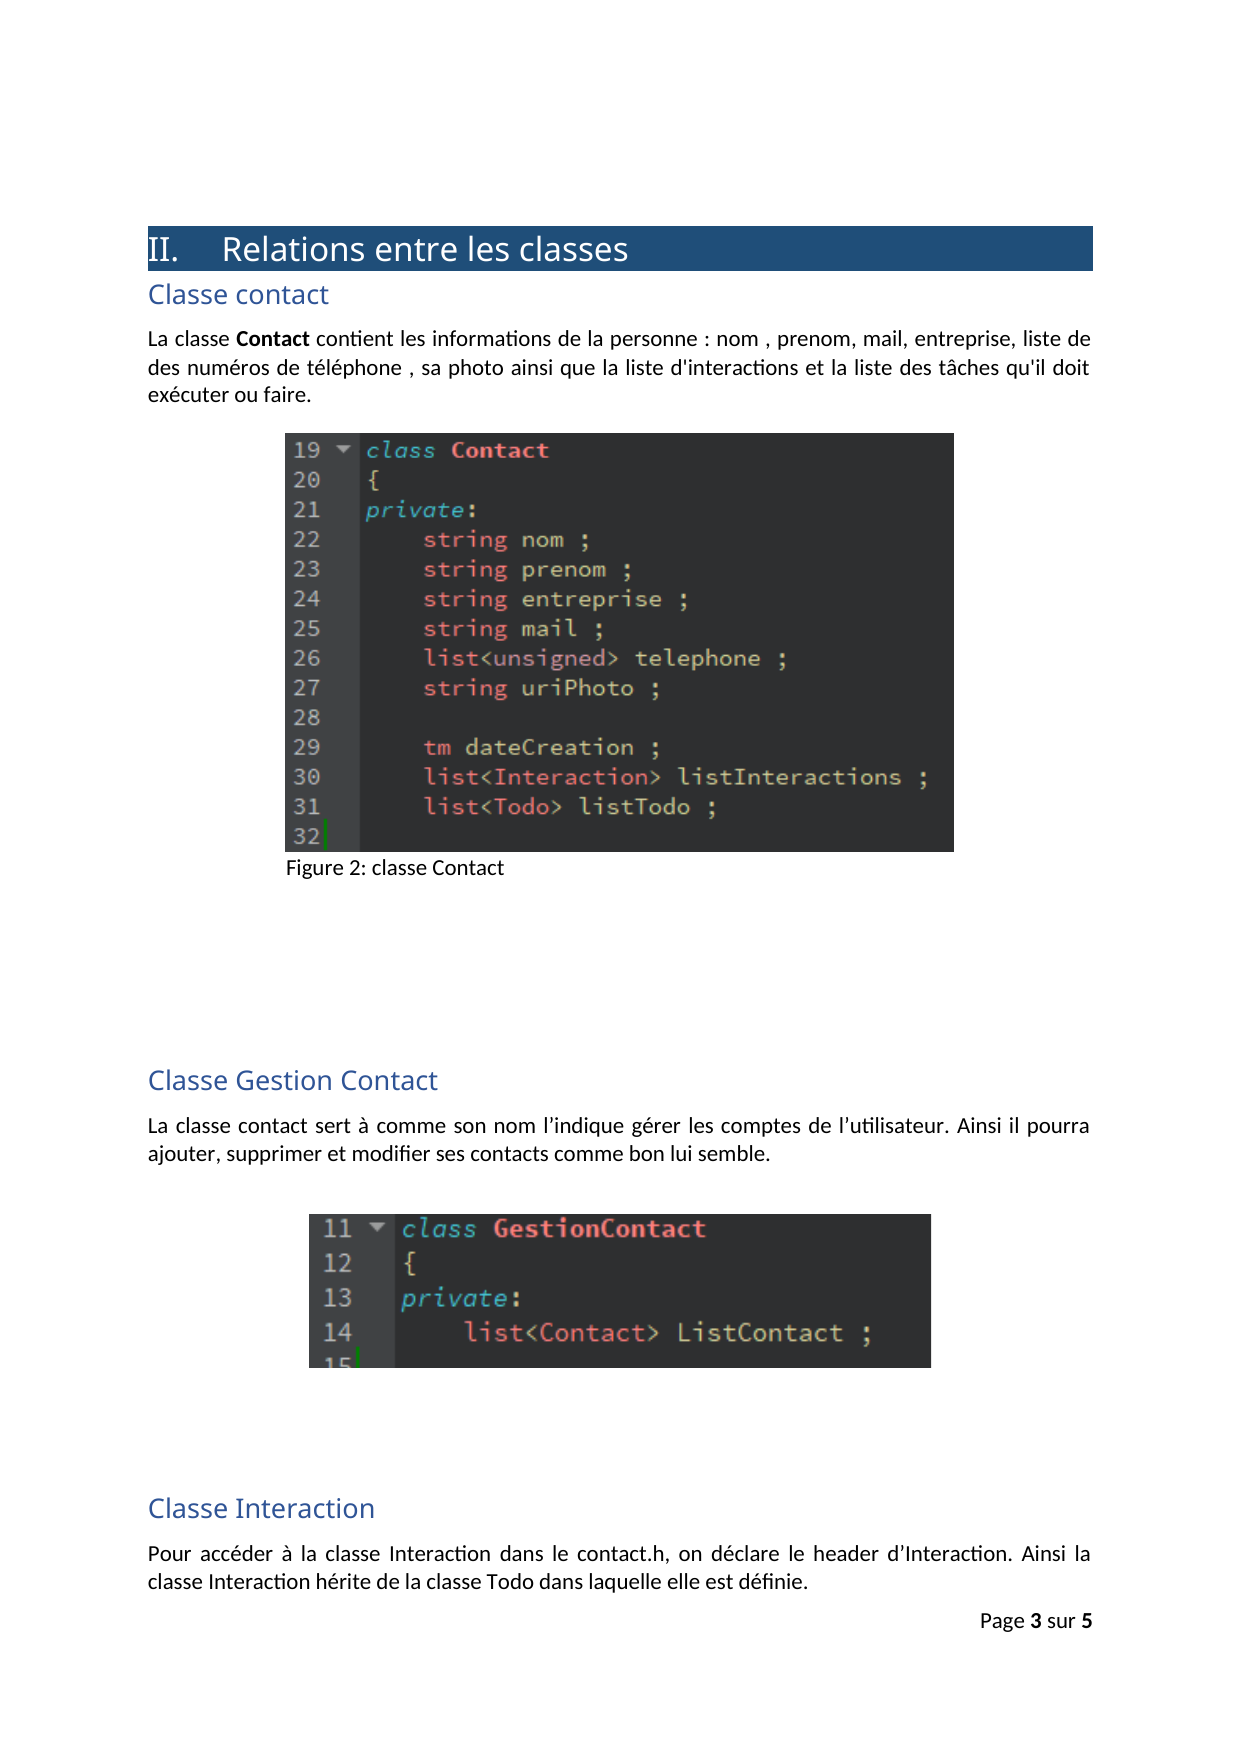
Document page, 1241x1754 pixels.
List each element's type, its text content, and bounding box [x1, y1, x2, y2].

text La classe Contact contient les informations de la personne : nom , prenom, mail, entreprise, liste de des numéros de téléphone , sa photo ainsi que la liste d'interactions et la liste des tâches qu'il doit exécuter ou faire. [148, 324, 1093, 409]
subtitle II. Relations entre les classes [148, 226, 1093, 271]
text Pour accéder à la classe Interaction dans le contact.h, on déclare le header d’Interaction. Ainsi la classe Interaction hérite de la classe Todo dans laquelle elle est définie. [148, 1539, 1093, 1595]
subtitle Classe Gestion Contact [148, 1062, 1093, 1098]
text La classe contact sert à comme son nom l’indique gérer les comptes de l’utilisateur. Ainsi il pourra ajouter, supprimer et modifier ses contacts comme bon lui semble. [148, 1111, 1093, 1167]
subtitle Classe Interaction [148, 1490, 1093, 1527]
subtitle Classe contact [148, 275, 1093, 312]
